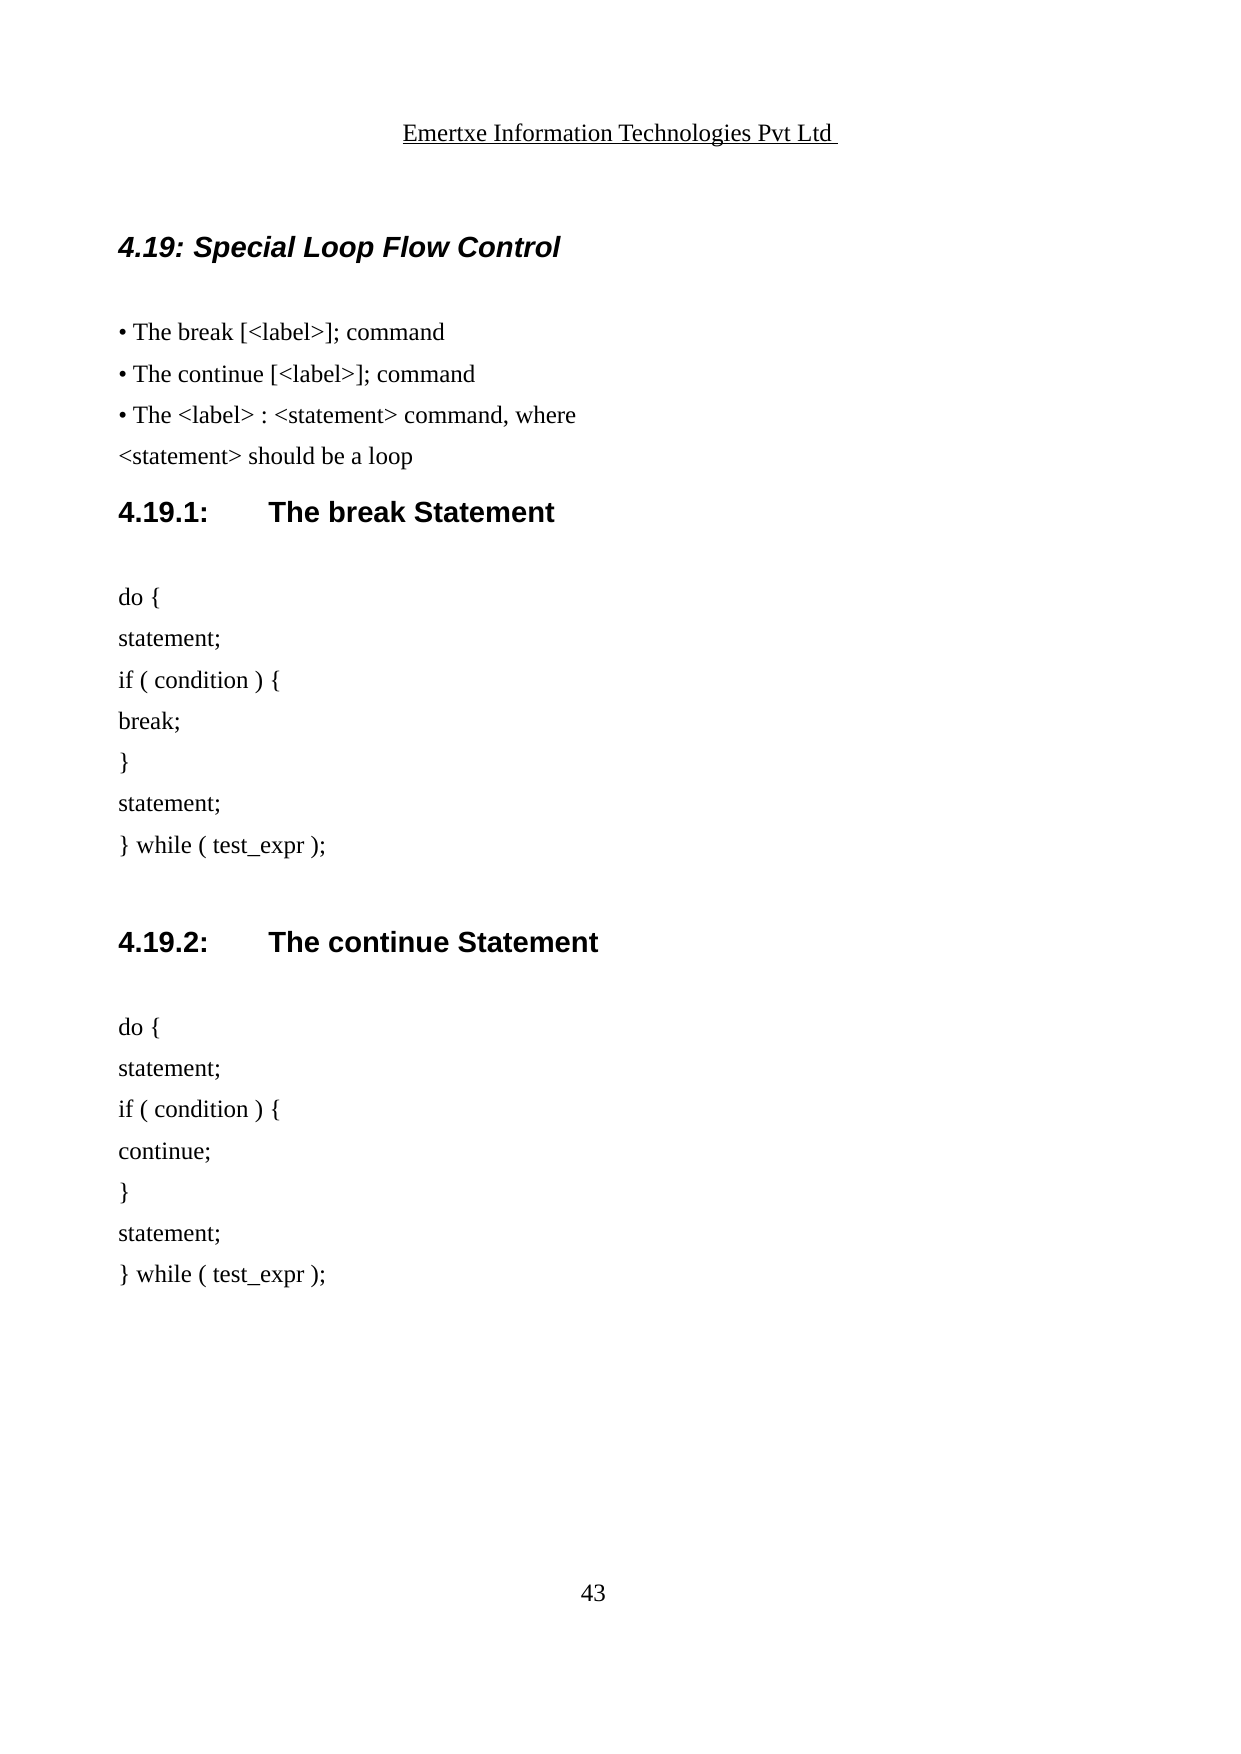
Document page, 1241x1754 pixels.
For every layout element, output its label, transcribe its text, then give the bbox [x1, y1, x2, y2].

text if ( condition ) { [118, 665, 1122, 693]
text } [118, 1177, 1122, 1206]
text continue; [118, 1136, 1122, 1164]
text statement; [118, 623, 1122, 652]
subtitle The break Statement [118, 495, 1122, 528]
text if ( condition ) { [118, 1094, 1122, 1123]
text statement; [118, 1053, 1122, 1082]
text • The <label> : <statement> command, where [118, 400, 1122, 429]
text • The break [<label>]; command [118, 317, 1122, 346]
subtitle The continue Statement [118, 925, 1122, 958]
text } [118, 747, 1122, 776]
text statement; [118, 1218, 1122, 1247]
text } while ( test_expr ); [118, 830, 1122, 858]
text <statement> should be a loop [118, 441, 1122, 470]
text do { [118, 1012, 1122, 1041]
text statement; [118, 788, 1122, 817]
text } while ( test_expr ); [118, 1259, 1122, 1288]
text • The continue [<label>]; command [118, 359, 1122, 387]
subtitle Special Loop Flow Control [118, 230, 1122, 264]
text break; [118, 706, 1122, 735]
text do { [118, 582, 1122, 611]
